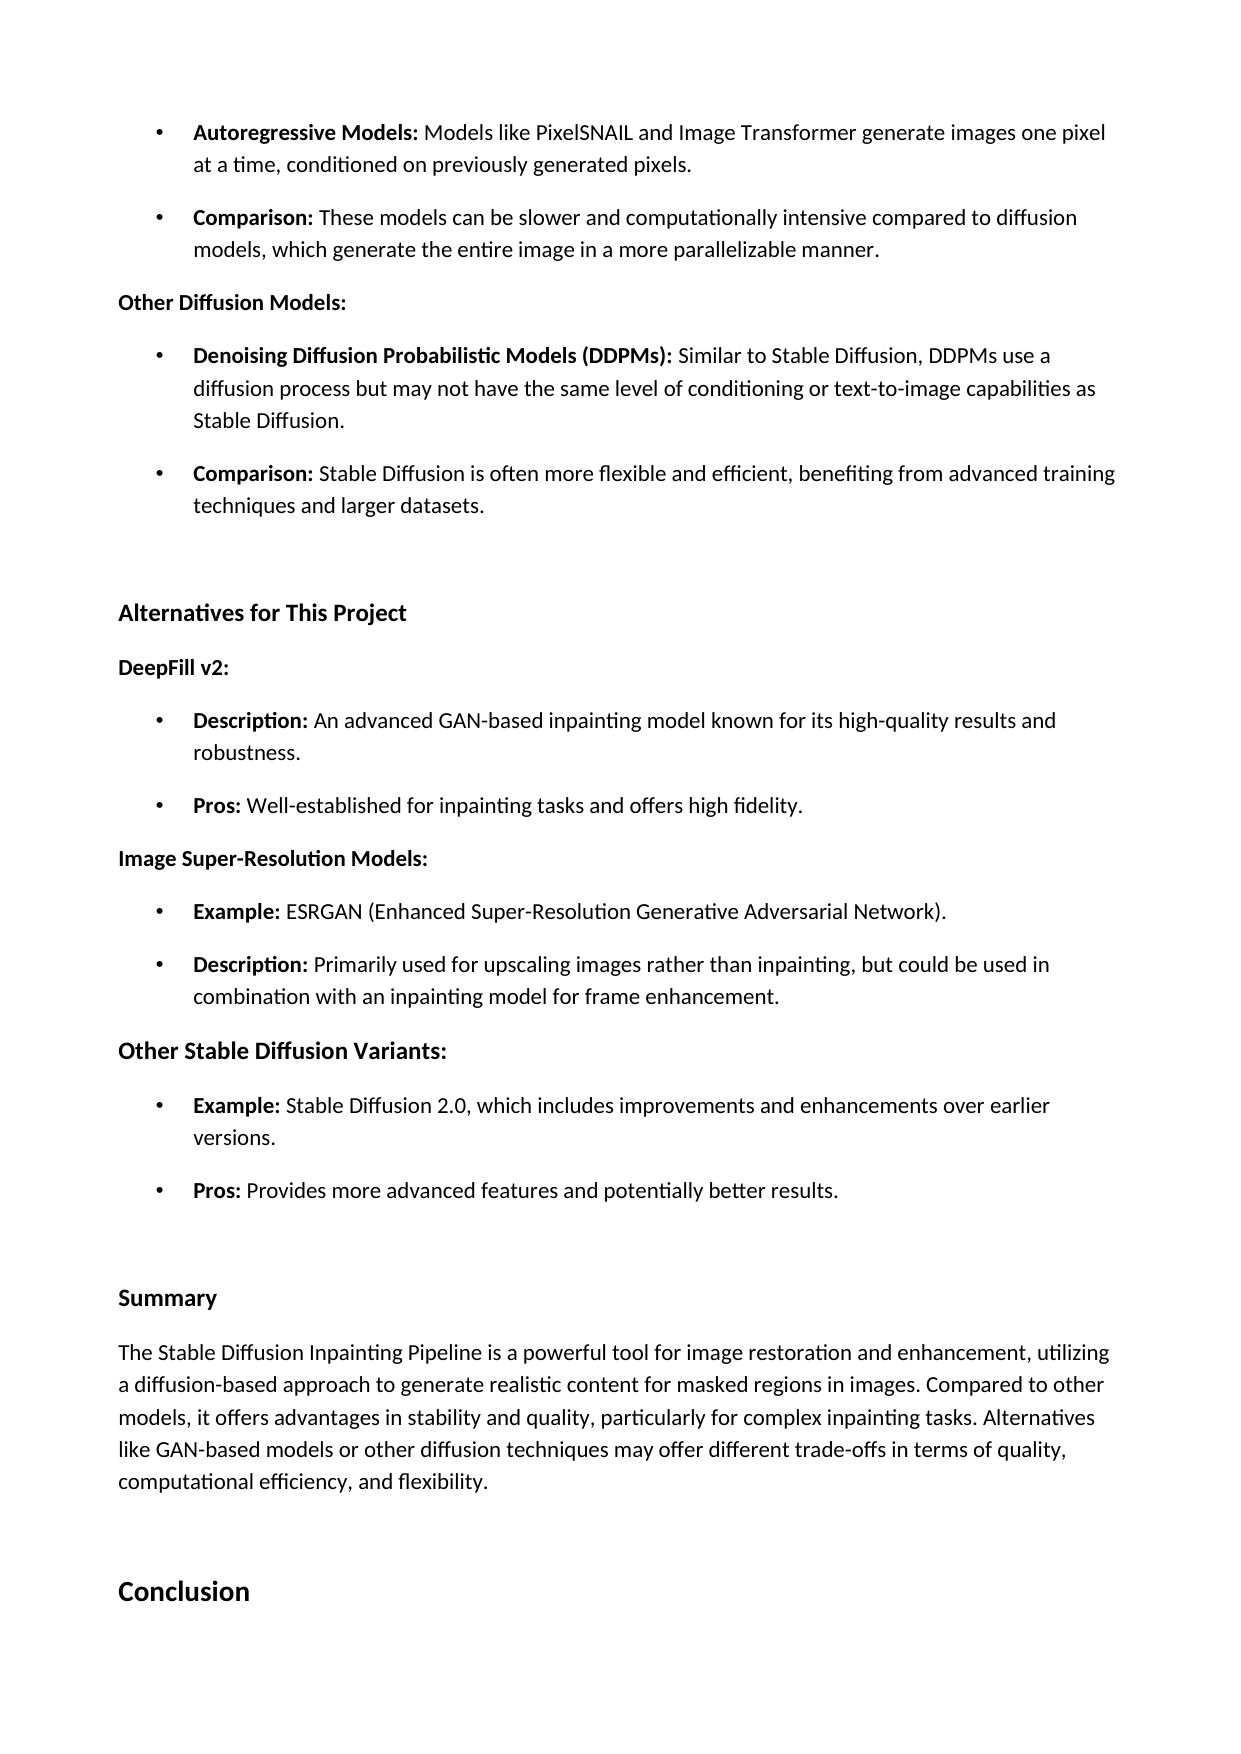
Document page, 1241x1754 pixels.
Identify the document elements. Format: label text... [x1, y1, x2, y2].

list Example: Stable Diffusion 2.0, which includes improvements and enhancements over earlier versions. [156, 1091, 1122, 1152]
text Other Stable Diffusion Variants: [118, 1036, 1122, 1066]
list Pros: Well-established for inpainting tasks and offers high fidelity. [156, 791, 1122, 819]
list Pros: Provides more advanced features and potentially better results. [156, 1177, 1122, 1204]
text Alternatives for This Project [118, 597, 1122, 628]
list Example: ESRGAN (Enhanced Super-Resolution Generative Adversarial Network). [156, 897, 1122, 925]
list Autoregressive Models: Models like PixelSNAIL and Image Transformer generate images one pixel at a time, conditioned on previously generated pixels. [156, 118, 1122, 178]
list Description: An advanced GAN-based inpainting model known for its high-quality results and robustness. [156, 706, 1122, 766]
text Image Super-Resolution Models: [118, 844, 1122, 872]
text Summary [118, 1283, 1122, 1313]
list Comparison: Stable Diffusion is often more flexible and efficient, benefiting from advanced training techniques and larger datasets. [156, 459, 1122, 519]
list Description: Primarily used for upscaling images rather than inpainting, but could be used in combination with an inpainting model for frame enhancement. [156, 950, 1122, 1011]
text Other Diffusion Models: [118, 288, 1122, 317]
list Denoising Diffusion Probabilistic Models (DDPMs): Similar to Stable Diffusion, DDPMs use a diffusion process but may not have the same level of conditioning or text-to-image capabilities as Stable Diffusion. [156, 342, 1122, 434]
text DeepFill v2: [118, 653, 1122, 681]
text Conclusion [118, 1573, 1122, 1609]
text The Stable Diffusion Inpainting Pipeline is a powerful tool for image restoration and enhancement, utilizing a diffusion-based approach to generate realistic content for masked regions in images. Compared to other models, it offers advantages in stability and quality, particularly for complex inpainting tasks. Alternatives like GAN-based models or other diffusion techniques may offer different trade-offs in terms of quality, computational efficiency, and flexibility. [118, 1338, 1122, 1495]
list Comparison: These models can be slower and computationally intensive compared to diffusion models, which generate the entire image in a more parallelizable manner. [156, 203, 1122, 263]
